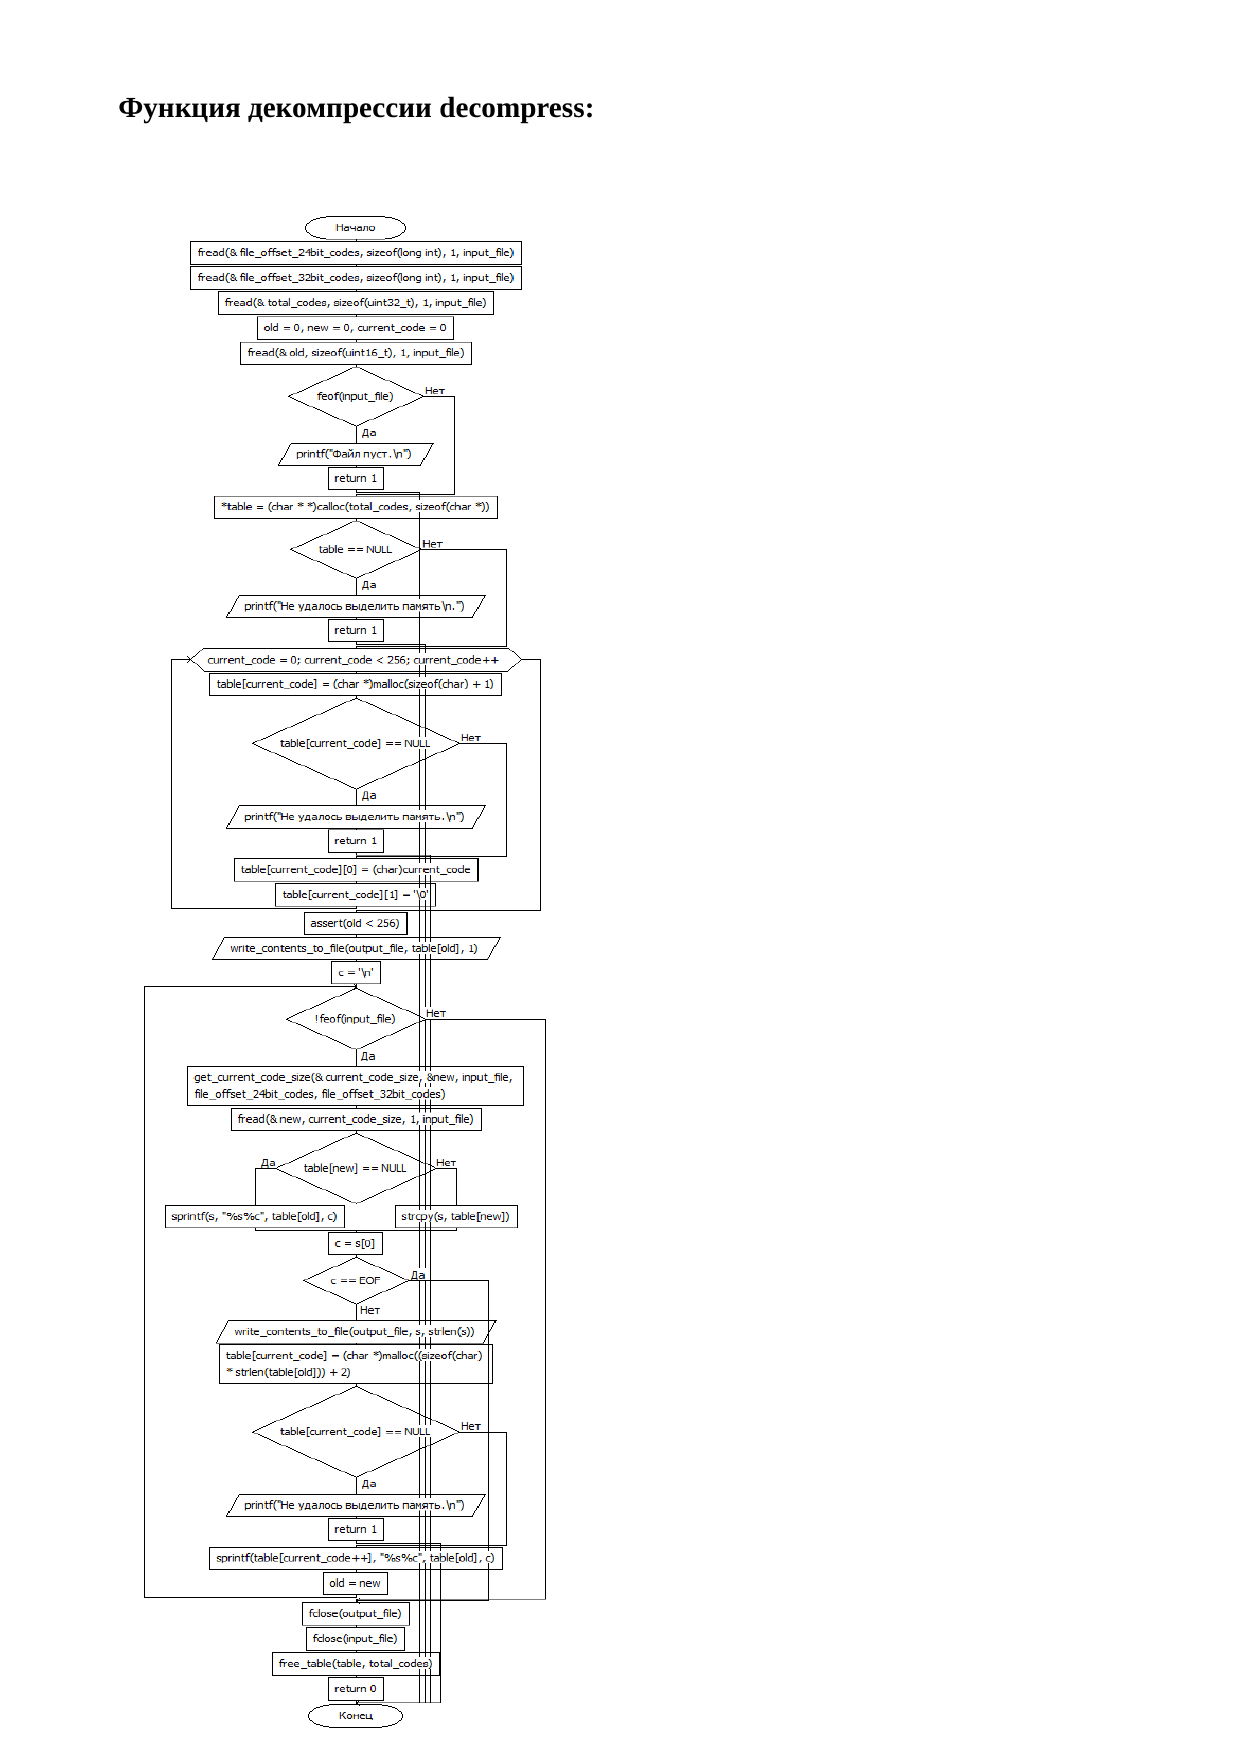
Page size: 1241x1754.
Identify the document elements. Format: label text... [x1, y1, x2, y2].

text Функция декомпрессии decompress: [118, 90, 1178, 123]
picture [123, 214, 567, 1754]
